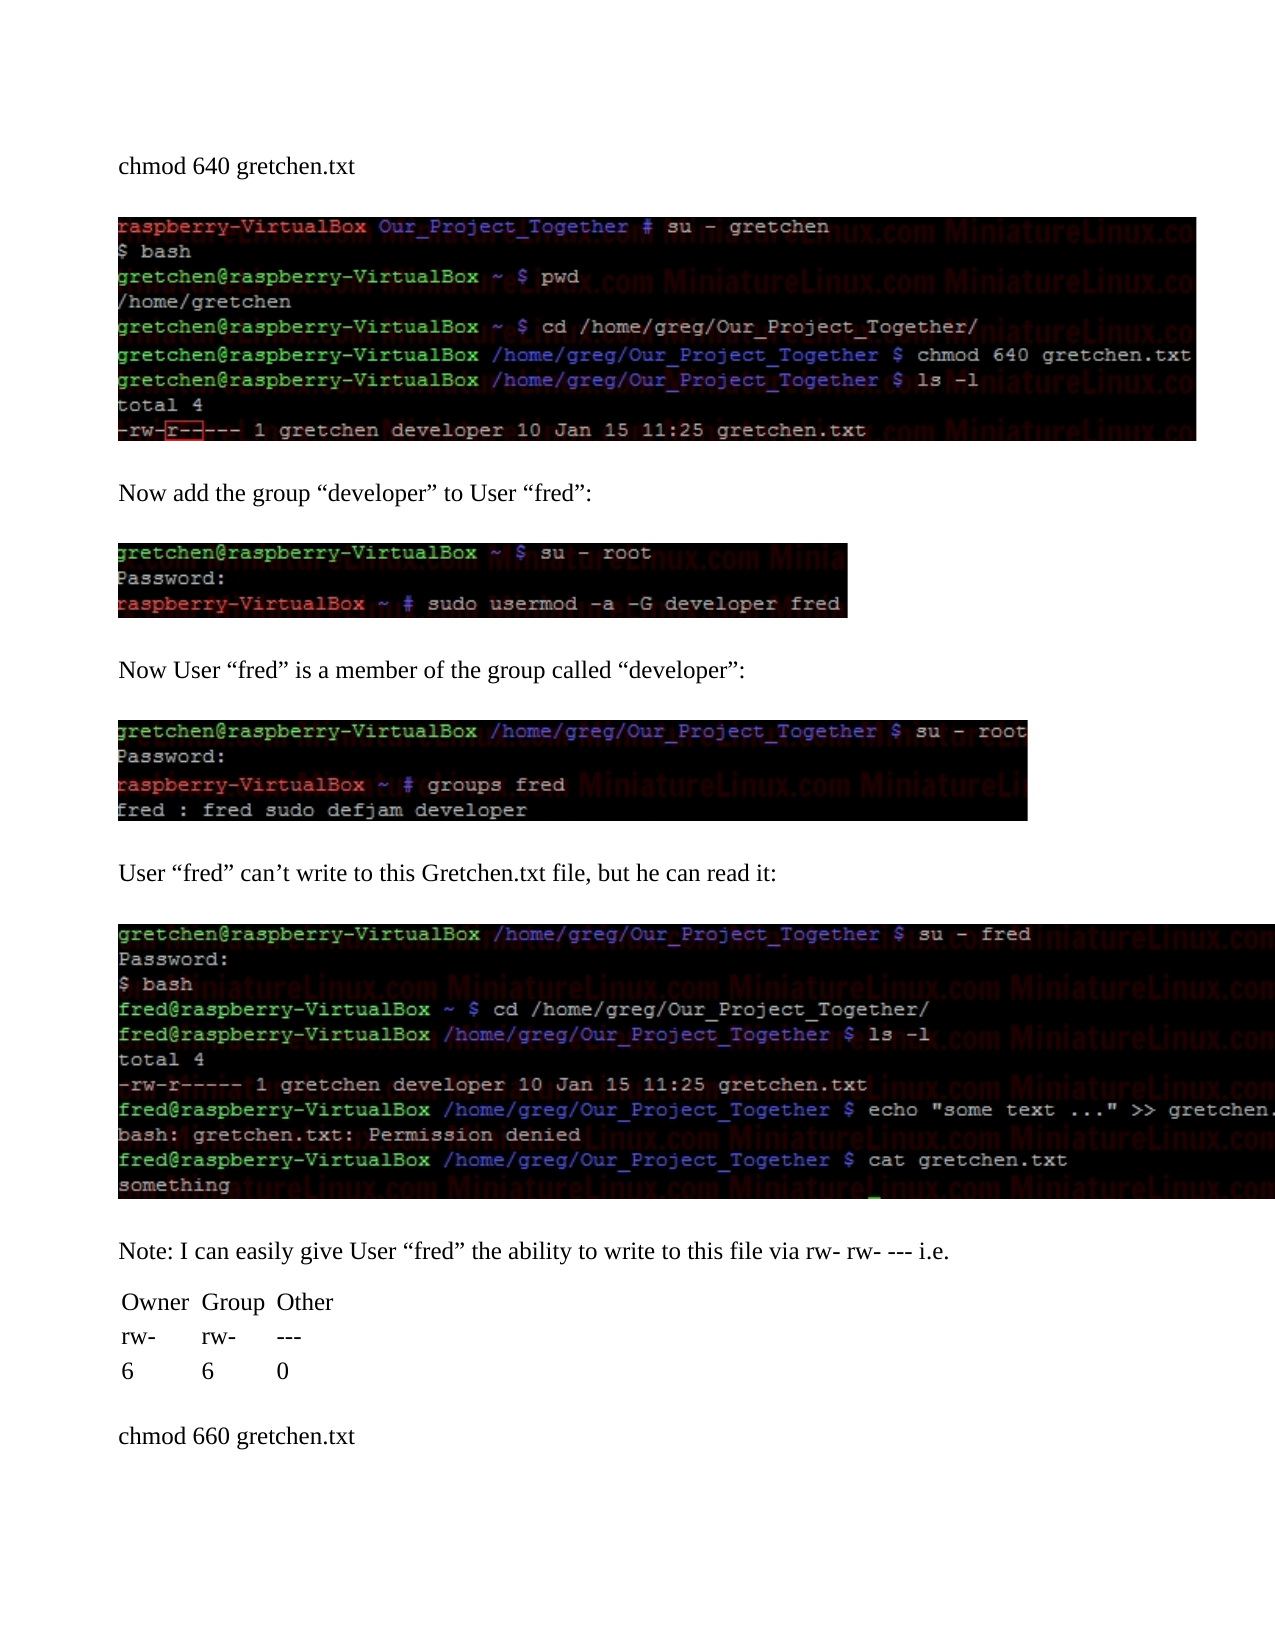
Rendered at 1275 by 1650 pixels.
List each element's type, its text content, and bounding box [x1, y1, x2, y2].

table_header Other [274, 1284, 346, 1318]
text Note: I can easily give User “fred” the ability to write to this file via rw- rw- --- i.e. [118, 1199, 1157, 1265]
table_cell --- [274, 1319, 346, 1353]
text chmod 660 gretchen.txt [118, 1388, 1157, 1482]
picture [118, 924, 1275, 1199]
picture [118, 543, 848, 618]
table_cell rw- [199, 1319, 273, 1353]
text chmod 640 gretchen.txt [118, 118, 1157, 217]
table_cell rw- [118, 1319, 198, 1353]
text Now add the group “developer” to User “fred”: Now User “fred” is a member of the group called “developer”: User “fred” can’t write to this Gretchen.txt file, but he can read it: [118, 441, 1157, 924]
picture [118, 217, 1197, 441]
table_header Group [199, 1284, 273, 1318]
table_header Owner [118, 1284, 198, 1318]
table_cell 6 [199, 1353, 273, 1388]
table_cell 0 [274, 1353, 346, 1388]
picture [118, 720, 1028, 821]
table_cell 6 [118, 1353, 198, 1388]
